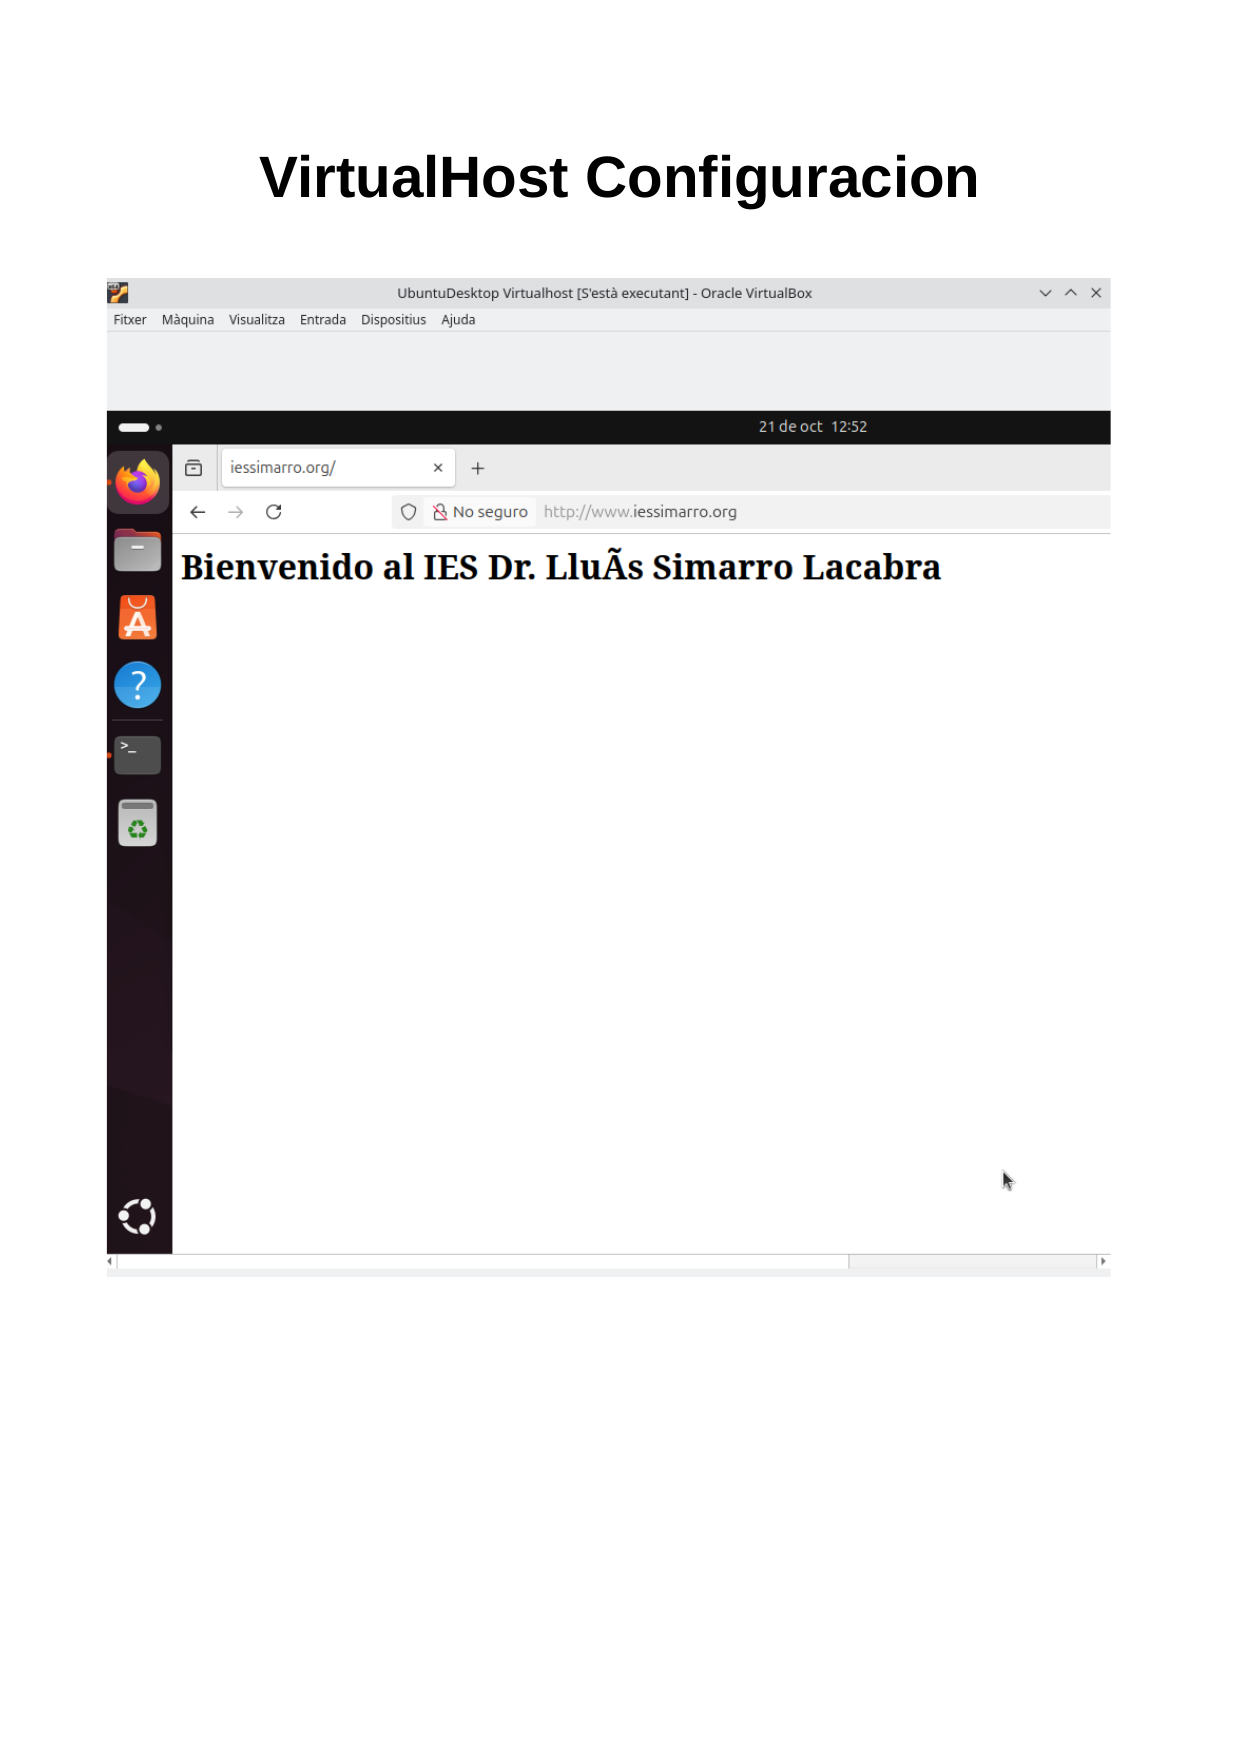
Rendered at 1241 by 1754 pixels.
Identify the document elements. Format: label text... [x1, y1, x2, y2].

picture [106, 278, 1111, 1277]
title VirtualHost Configuracion [118, 143, 1122, 210]
